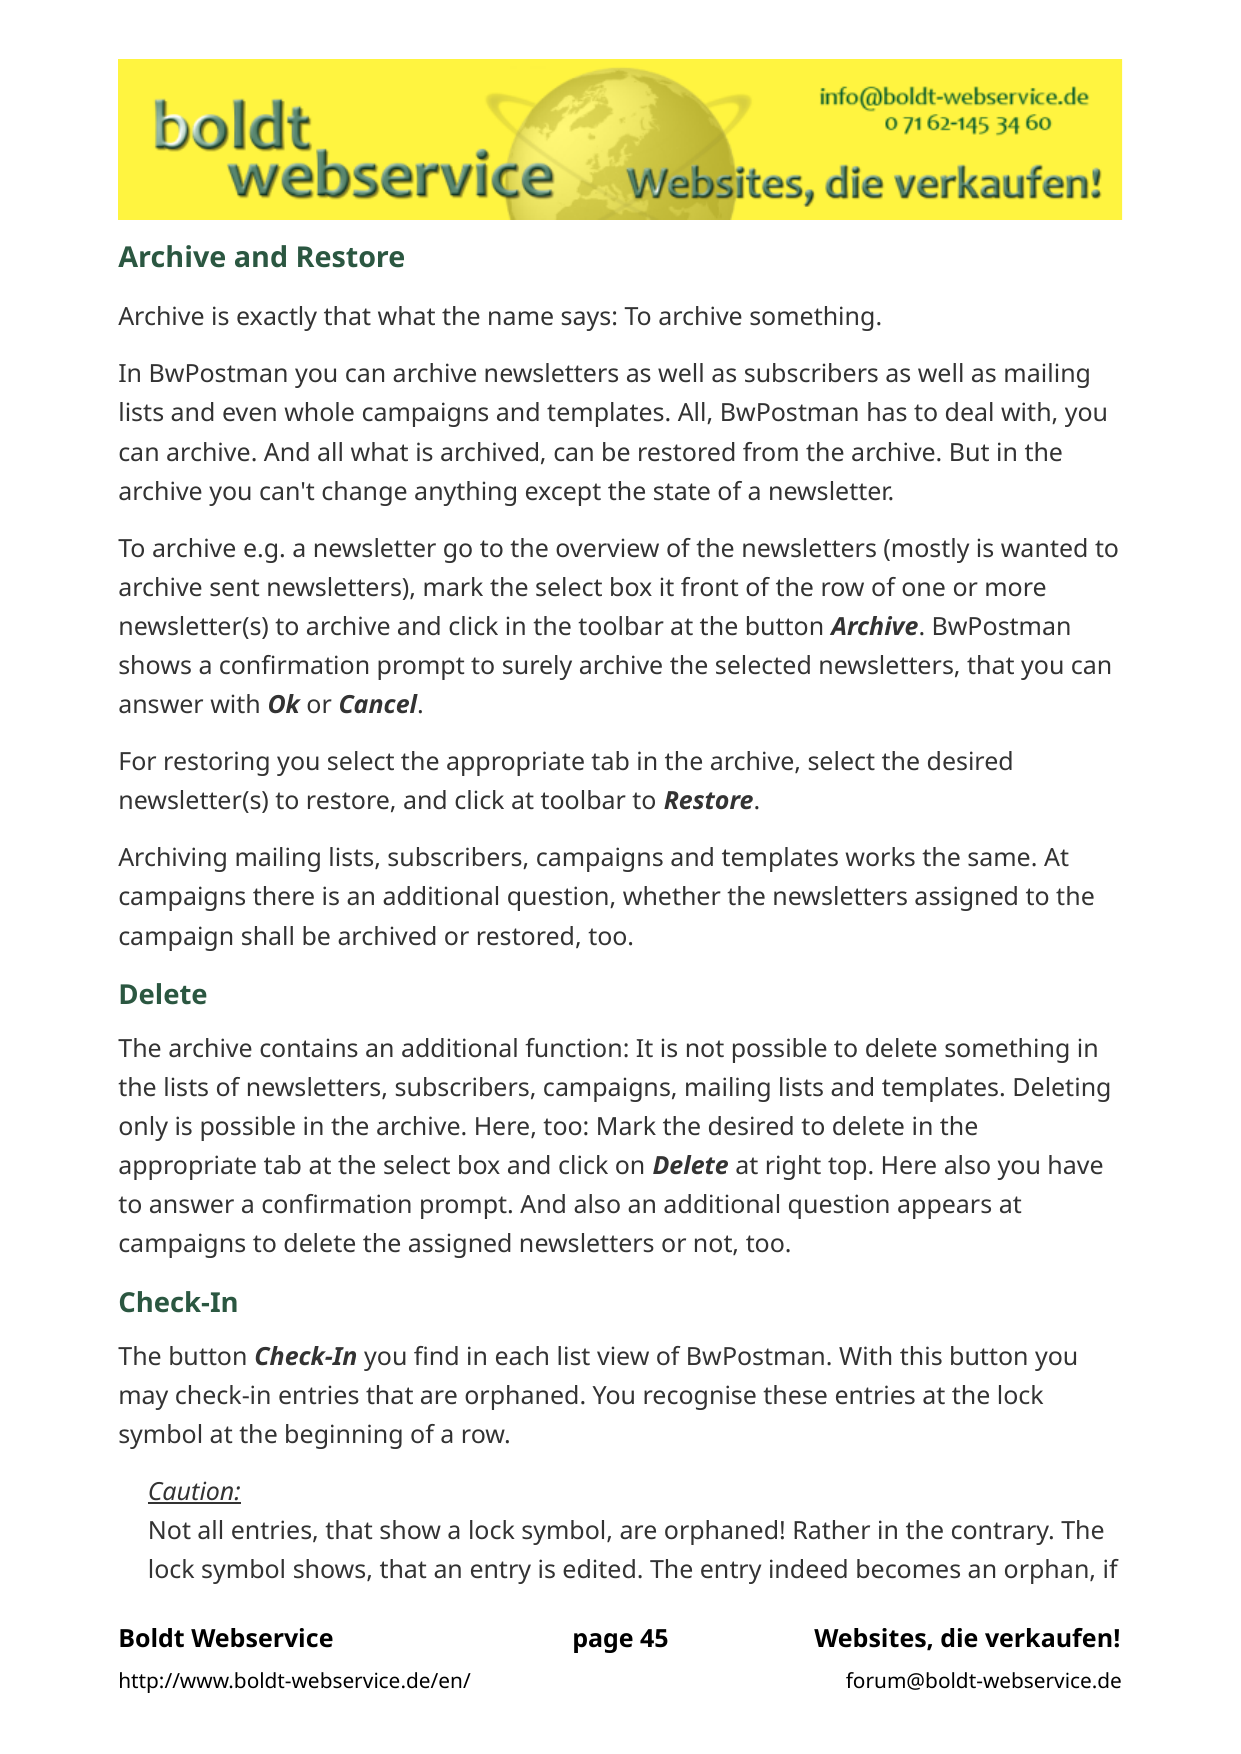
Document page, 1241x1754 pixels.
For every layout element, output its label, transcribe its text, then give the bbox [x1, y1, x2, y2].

subtitle Archive and Restore [118, 236, 1122, 275]
text Archiving mailing lists, subscribers, campaigns and templates works the same. At campaigns there is an additional question, whether the newsletters assigned to the campaign shall be archived or restored, too. [118, 840, 1122, 952]
subtitle Delete [118, 975, 1122, 1013]
text The archive contains an additional function: It is not possible to delete something in the lists of newsletters, subscribers, campaigns, mailing lists and templates. Deleting only is possible in the archive. Here, too: Mark the desired to delete in the appropriate tab at the select box and click on Delete at right top. Here also you have to answer a confirmation prompt. And also an additional question appears at campaigns to delete the assigned newsletters or not, too. [118, 1030, 1122, 1260]
text To archive e.g. a newsletter go to the overview of the newsletters (mostly is wanted to archive sent newsletters), mark the select box it front of the row of one or more newsletter(s) to archive and click in the toolbar at the button Archive. BwPostman shows a confirmation prompt to surely archive the selected newsletters, that you can answer with Ok or Cancel. [118, 530, 1122, 721]
text The button Check-In you find in each list view of BwPostman. With this button you may check-in entries that are orphaned. You recognise these entries at the lock symbol at the beginning of a row. [118, 1338, 1122, 1451]
picture [118, 59, 1123, 220]
text Caution: Not all entries, that show a lock symbol, are orphaned! Rather in the contrary. The lock symbol shows, that an entry is edited. The entry indeed becomes an orphan, if [148, 1473, 1122, 1586]
subtitle Check-In [118, 1283, 1122, 1321]
text Archive is exactly that what the name says: To archive something. [118, 299, 1122, 333]
text In BwPostman you can archive newsletters as well as subscribers as well as mailing lists and even whole campaigns and templates. All, BwPostman has to deal with, you can archive. And all what is archived, can be restored from the archive. But in the archive you can't change anything except the state of a newsletter. [118, 356, 1122, 507]
text For restoring you select the appropriate tab in the archive, select the desired newsletter(s) to restore, and click at toolbar to Restore. [118, 744, 1122, 817]
